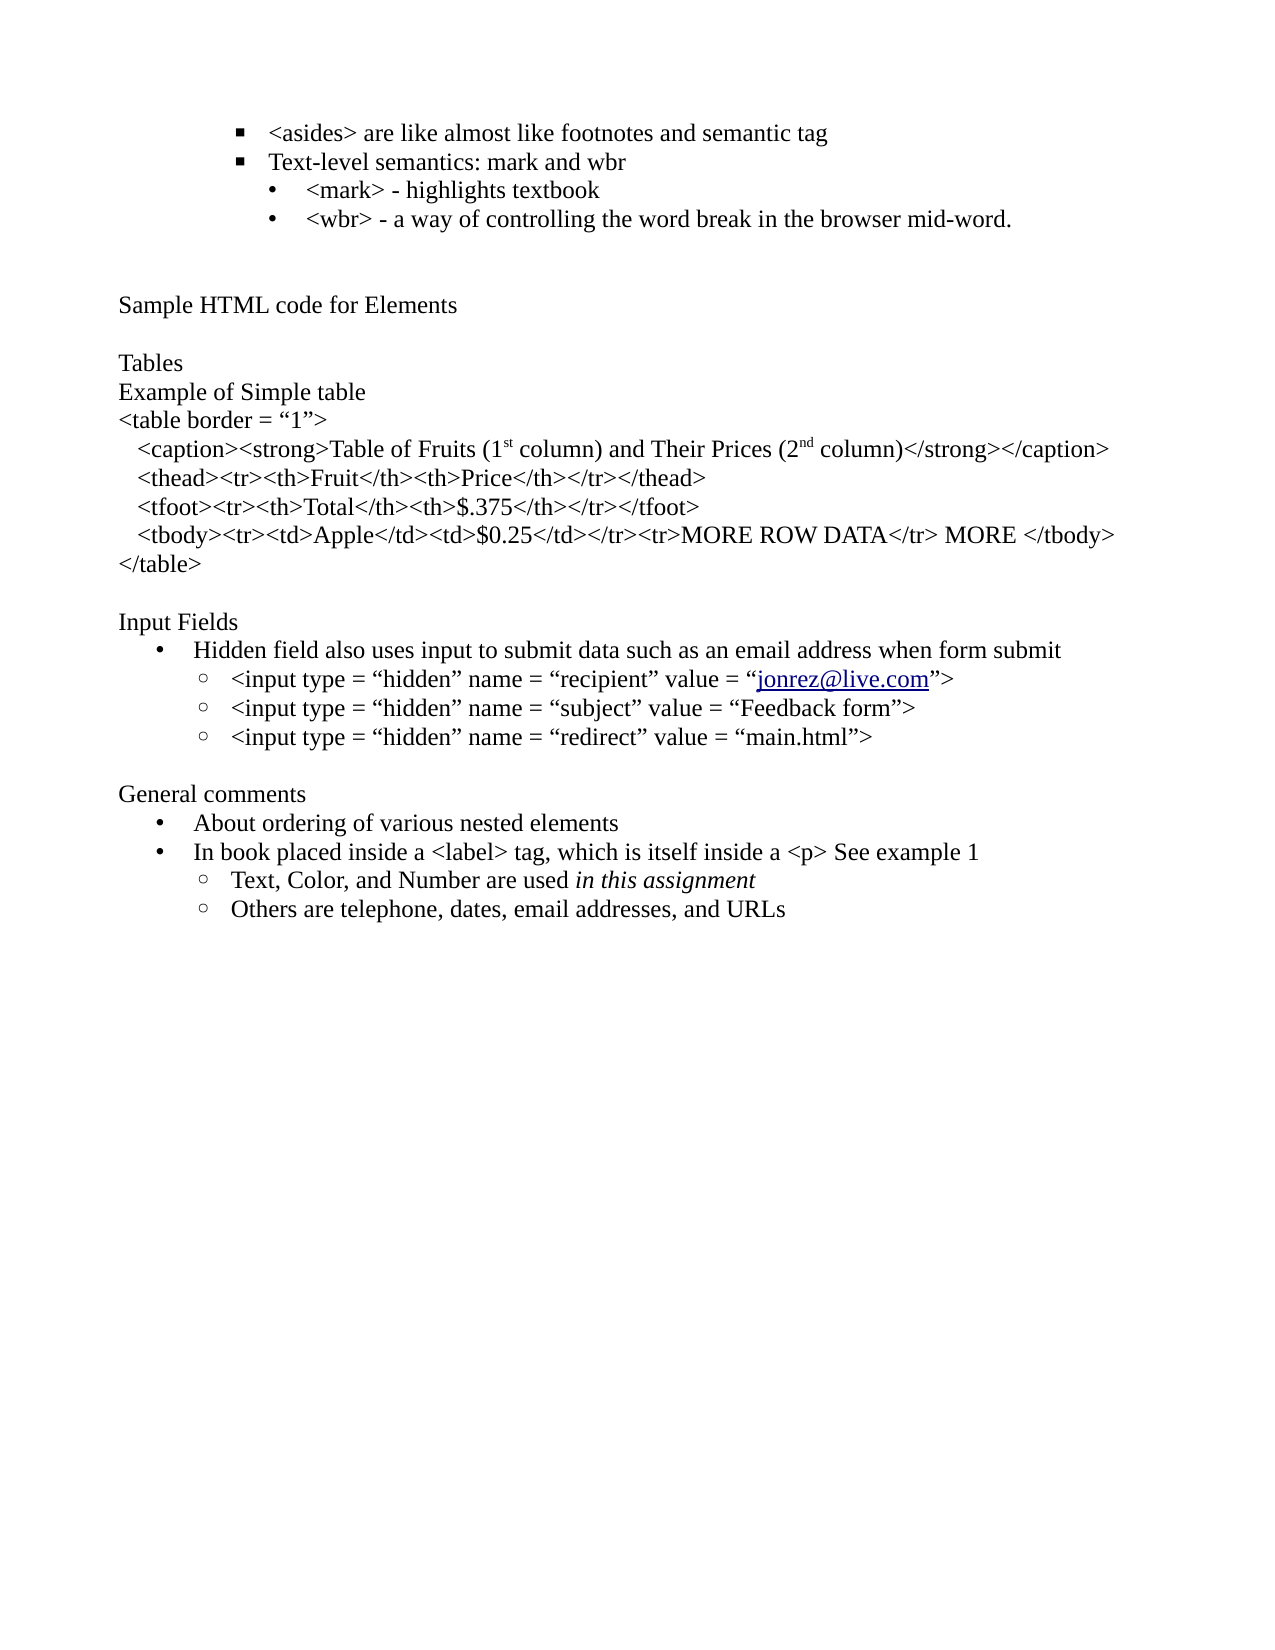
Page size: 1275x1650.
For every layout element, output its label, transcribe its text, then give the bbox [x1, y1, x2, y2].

text Tables [118, 348, 1157, 377]
text Sample HTML code for Elements [118, 291, 1157, 319]
text <tfoot><tr><th>Total</th><th>$.375</th></tr></tfoot> [118, 492, 1157, 521]
text <caption><strong>Table of Fruits (1st column) and Their Prices (2nd column)</strong></caption> [118, 434, 1157, 463]
text Input Fields [118, 607, 1157, 636]
list Text-level semantics: mark and wbr [231, 147, 1157, 176]
text </table> [118, 549, 1157, 578]
text General comments [118, 779, 1157, 808]
text <table border = “1”> [118, 406, 1157, 434]
list Others are telephone, dates, email addresses, and URLs [193, 894, 1157, 923]
list <wbr> - a way of controlling the word break in the browser mid-word. [268, 204, 1157, 233]
list <mark> - highlights textbook [268, 176, 1157, 204]
list Text, Color, and Number are used in this assignment [193, 866, 1157, 894]
list <asides> are like almost like footnotes and semantic tag [231, 118, 1157, 147]
list <input type = “hidden” name = “recipient” value = “jonrez@live.com”> [193, 664, 1157, 693]
list In book placed inside a <label> tag, which is itself inside a <p> See example 1 [156, 837, 1157, 866]
text <tbody><tr><td>Apple</td><td>$0.25</td></tr><tr>MORE ROW DATA</tr> MORE </tbody> [118, 521, 1157, 549]
list <input type = “hidden” name = “redirect” value = “main.html”> [193, 722, 1157, 751]
list Hidden field also uses input to submit data such as an email address when form submit [156, 636, 1157, 664]
text Example of Simple table [118, 377, 1157, 406]
text <thead><tr><th>Fruit</th><th>Price</th></tr></thead> [118, 463, 1157, 492]
list <input type = “hidden” name = “subject” value = “Feedback form”> [193, 693, 1157, 722]
list About ordering of various nested elements [156, 808, 1157, 837]
